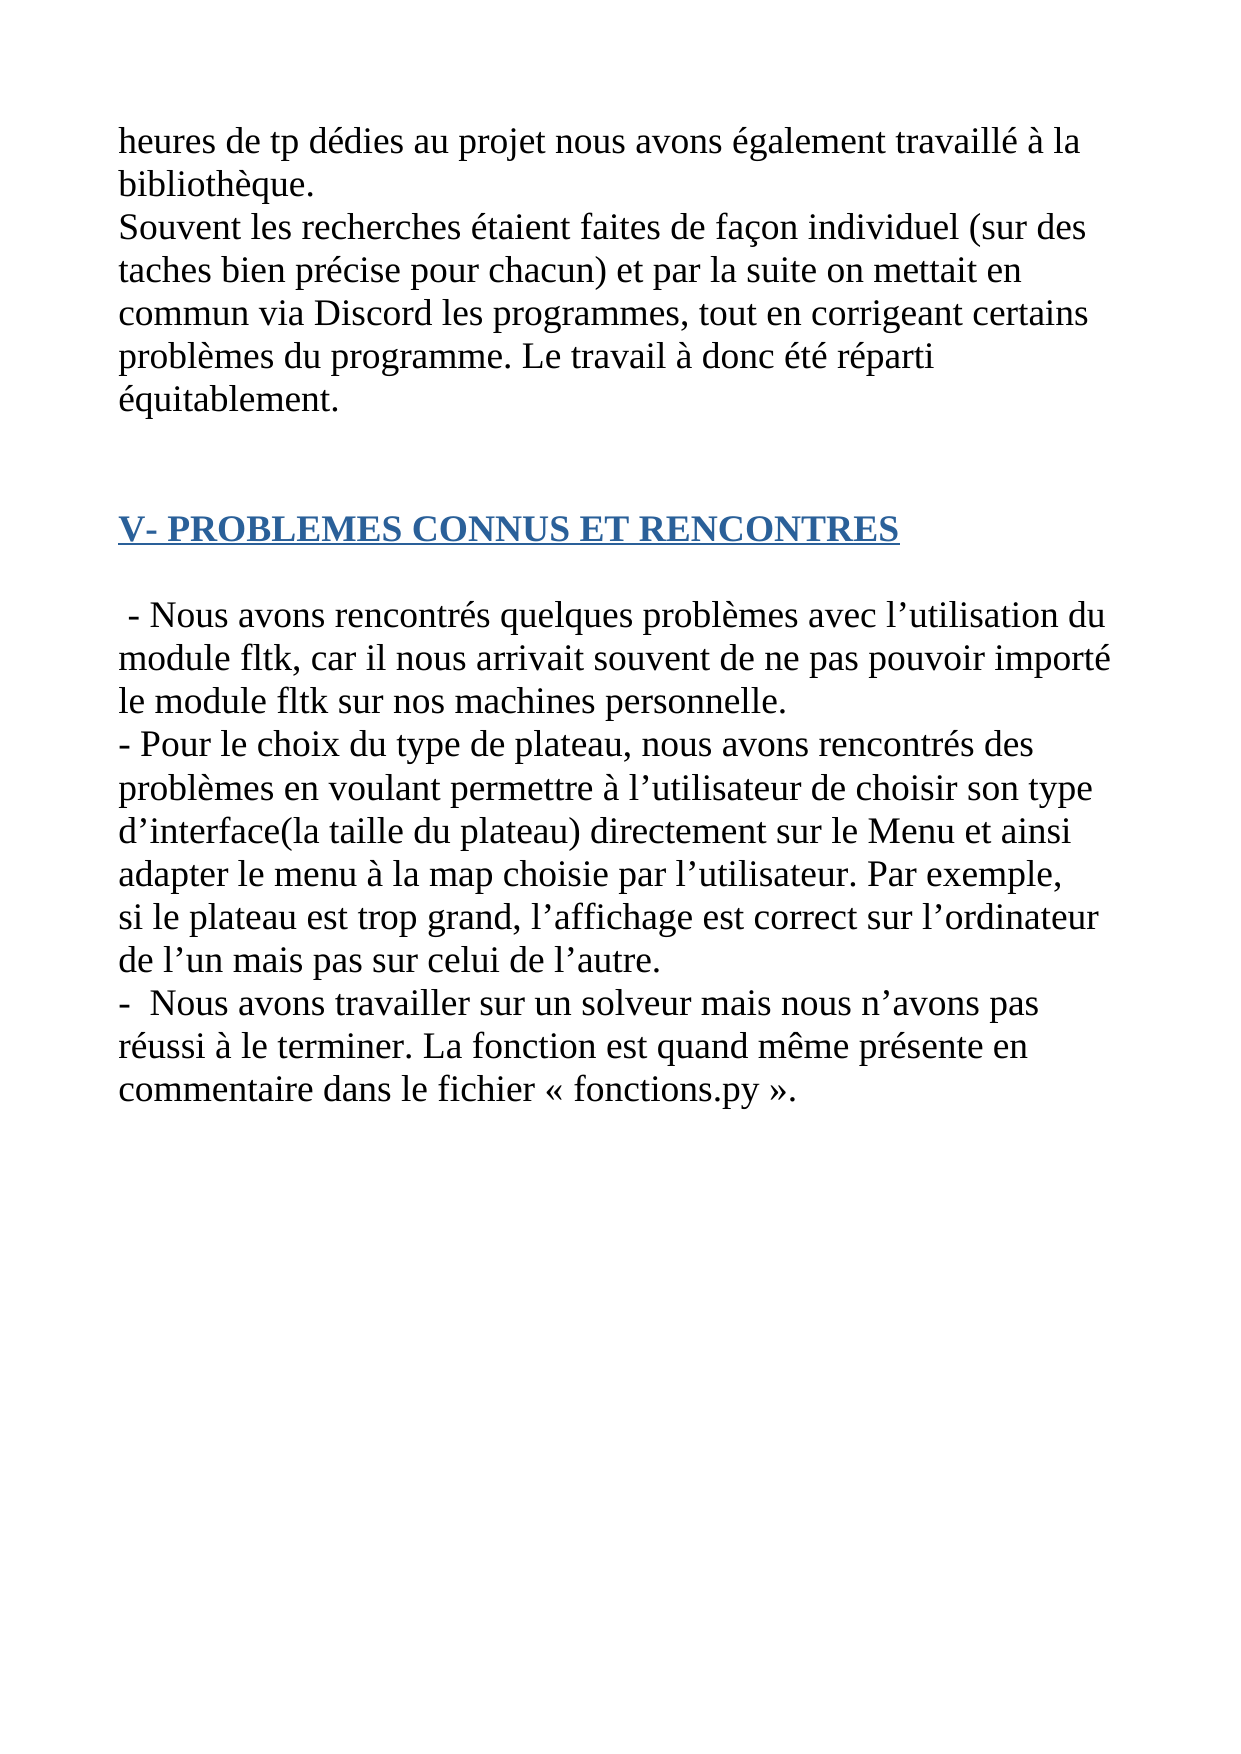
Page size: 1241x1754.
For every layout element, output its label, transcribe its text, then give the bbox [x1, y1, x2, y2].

text si le plateau est trop grand, l’affichage est correct sur l’ordinateur de l’un mais pas sur celui de l’autre. [118, 894, 1122, 981]
text heures de tp dédies au projet nous avons également travaillé à la bibliothèque. [118, 118, 1122, 204]
text - Pour le choix du type de plateau, nous avons rencontrés des problèmes en voulant permettre à l’utilisateur de choisir son type d’interface(la taille du plateau) directement sur le Menu et ainsi adapter le menu à la map choisie par l’utilisateur. Par exemple, [118, 722, 1122, 894]
text - Nous avons rencontrés quelques problèmes avec l’utilisation du module fltk, car il nous arrivait souvent de ne pas pouvoir importé le module fltk sur nos machines personnelle. [118, 592, 1122, 722]
text V- PROBLEMES CONNUS ET RENCONTRES [118, 506, 1122, 549]
text Souvent les recherches étaient faites de façon individuel (sur des taches bien précise pour chacun) et par la suite on mettait en commun via Discord les programmes, tout en corrigeant certains problèmes du programme. Le travail à donc été réparti équitablement. [118, 204, 1122, 420]
text - Nous avons travailler sur un solveur mais nous n’avons pas réussi à le terminer. La fonction est quand même présente en commentaire dans le fichier « fonctions.py ». [118, 981, 1122, 1110]
